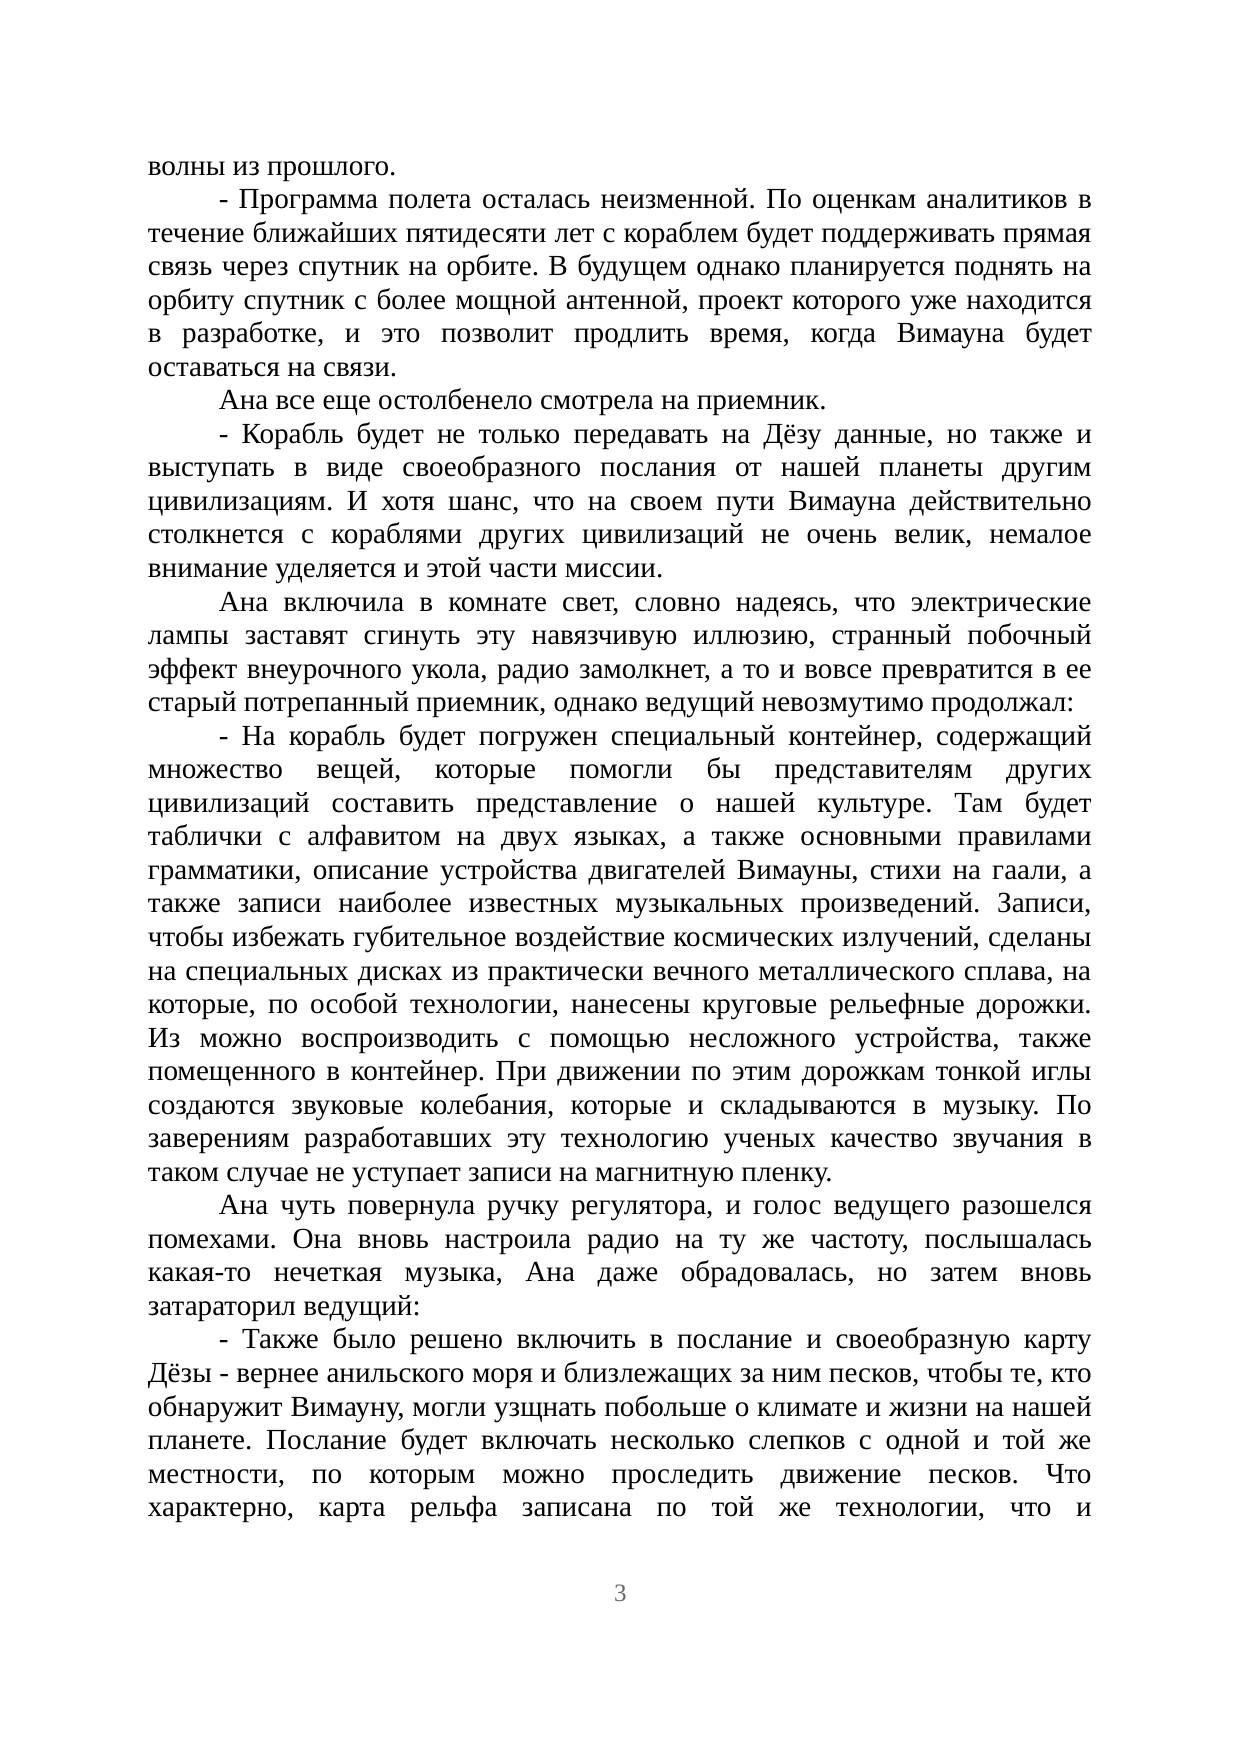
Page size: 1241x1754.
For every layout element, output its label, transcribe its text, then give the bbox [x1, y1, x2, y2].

text - На корабль будет погружен специальный контейнер, содержащий множество вещей, которые помогли бы представителям других цивилизаций составить представление о нашей культуре. Там будет таблички с алфавитом на двух языках, а также основными правилами грамматики, описание устройства двигателей Вимауны, стихи на гаали, а также записи наиболее известных музыкальных произведений. Записи, чтобы избежать губительное воздействие космических излучений, сделаны на специальных дисках из практически вечного металлического сплава, на которые, по особой технологии, нанесены круговые рельефные дорожки. Из можно воспроизводить с помощью несложного устройства, также помещенного в контейнер. При движении по этим дорожкам тонкой иглы создаются звуковые колебания, которые и складываются в музыку. По заверениям разработавших эту технологию ученых качество звучания в таком случае не уступает записи на магнитную пленку. [148, 718, 1093, 1187]
text - Корабль будет не только передавать на Дёзу данные, но также и выступать в виде своеобразного послания от нашей планеты другим цивилизациям. И хотя шанс, что на своем пути Вимауна действительно столкнется с кораблями других цивилизаций не очень велик, немалое внимание уделяется и этой части миссии. [148, 416, 1093, 584]
text Ана все еще остолбенело смотрела на приемник. [148, 382, 1093, 416]
text Ана чуть повернула ручку регулятора, и голос ведущего разошелся помехами. Она вновь настроила радио на ту же частоту, послышалась какая-то нечеткая музыка, Ана даже обрадовалась, но затем вновь затараторил ведущий: [148, 1187, 1093, 1322]
text - Программа полета осталась неизменной. По оценкам аналитиков в течение ближайших пятидесяти лет с кораблем будет поддерживать прямая связь через спутник на орбите. В будущем однако планируется поднять на орбиту спутник с более мощной антенной, проект которого уже находится в разработке, и это позволит продлить время, когда Вимауна будет оставаться на связи. [148, 181, 1093, 382]
text Ана включила в комнате свет, словно надеясь, что электрические лампы заставят сгинуть эту навязчивую иллюзию, странный побочный эффект внеурочного укола, радио замолкнет, а то и вовсе превратится в ее старый потрепанный приемник, однако ведущий невозмутимо продолжал: [148, 584, 1093, 718]
text волны из прошлого. [148, 148, 1093, 181]
text - Также было решено включить в послание и своеобразную карту Дёзы - вернее анильского моря и близлежащих за ним песков, чтобы те, кто обнаружит Вимауну, могли узщнать побольше о климате и жизни на нашей планете. Послание будет включать несколько слепков с одной и той же местности, по которым можно проследить движение песков. Что характерно, карта рельфа записана по той же технологии, что и [148, 1322, 1093, 1523]
